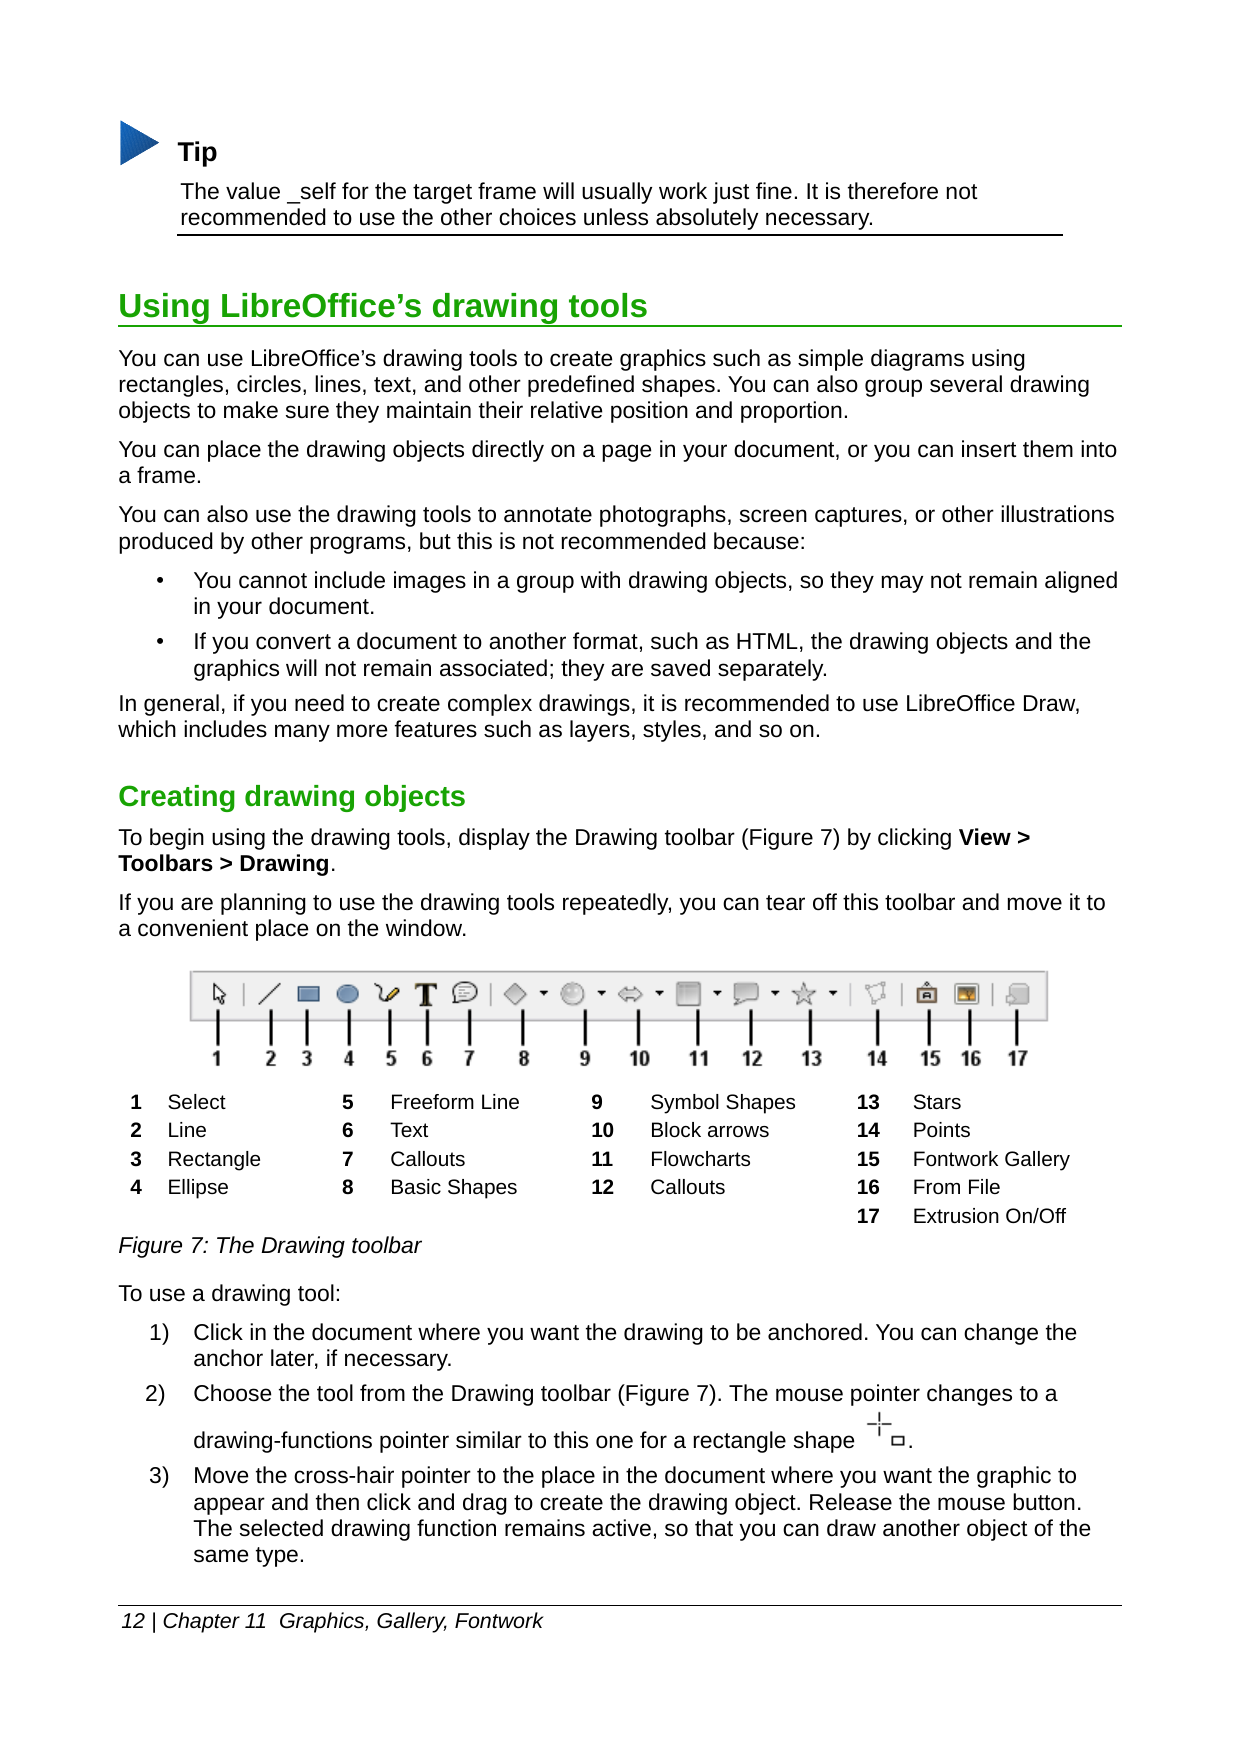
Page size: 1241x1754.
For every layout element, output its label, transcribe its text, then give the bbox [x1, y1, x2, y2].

table_cell Figure 7: The Drawing toolbar [118, 1232, 1121, 1267]
table_cell Select [155, 1090, 330, 1118]
list If you convert a document to another format, such as HTML, the drawing objects and the graphics will not remain associated; they are saved separately. [156, 628, 1122, 681]
table_cell 3 [118, 1147, 155, 1175]
table_cell [118, 1204, 155, 1232]
text The value _self for the target frame will usually work just fine. It is therefore not recommended to use the other choices unless absolutely necessary. [177, 175, 1063, 234]
table_cell Symbol Shapes [638, 1090, 844, 1118]
list Click in the document where you want the drawing to be anchored. You can change the anchor later, if necessary. [169, 1318, 1122, 1371]
table_cell 12 [579, 1175, 638, 1203]
table_cell Fontwork Gallery [901, 1147, 1121, 1175]
table_cell 6 [330, 1118, 378, 1147]
table_cell [330, 1204, 378, 1232]
subtitle Creating drawing objects [118, 778, 1122, 812]
picture [861, 1406, 908, 1449]
text You can use LibreOffice’s drawing tools to create graphics such as simple diagrams using rectangles, circles, lines, text, and other predefined shapes. You can also group several drawing objects to make sure they maintain their relative position and proportion. [118, 344, 1122, 424]
table_cell [378, 1204, 579, 1232]
table_cell [579, 1204, 638, 1232]
table_cell Block arrows [638, 1118, 844, 1147]
text To begin using the drawing tools, display the Drawing toolbar (Figure 7) by clicking View > Toolbars > Drawing. [118, 824, 1122, 877]
table_cell Points [901, 1118, 1121, 1147]
table_cell 13 [845, 1090, 901, 1118]
list Choose the tool from the Drawing toolbar (Figure 7). The mouse pointer changes to a drawing-functions pointer similar to this one for a rectangle shape . [165, 1380, 1122, 1453]
table_cell Extrusion On/Off [901, 1204, 1121, 1232]
table_cell [638, 1204, 844, 1232]
list Move the cross-hair pointer to the place in the document where you want the graphic to appear and then click and drag to create the drawing object. Release the mouse button. The selected drawing function remains active, so that you can draw another object of the same type. [169, 1462, 1122, 1568]
table_cell 1 [118, 1090, 155, 1118]
table_cell Stars [901, 1090, 1121, 1118]
subtitle Using LibreOffice’s drawing tools [118, 286, 1122, 325]
table_cell [155, 1204, 330, 1232]
table_cell Ellipse [155, 1175, 330, 1203]
table_cell 2 [118, 1118, 155, 1147]
table_cell 5 [330, 1090, 378, 1118]
table_cell Freeform Line [378, 1090, 579, 1118]
list You can also use the drawing tools to annotate photographs, screen captures, or other illustrations produced by other programs, but this is not recommended because: [118, 501, 1122, 554]
table_header [118, 966, 1121, 1090]
subtitle Tip [118, 118, 1122, 167]
table_cell 16 [845, 1175, 901, 1203]
table_cell 7 [330, 1147, 378, 1175]
list You cannot include images in a group with drawing objects, so they may not remain aligned in your document. [156, 567, 1122, 619]
table_cell 10 [579, 1118, 638, 1147]
table_cell Callouts [378, 1147, 579, 1175]
table_cell 17 [845, 1204, 901, 1232]
picture [187, 966, 1053, 1078]
table_cell Flowcharts [638, 1147, 844, 1175]
table_cell Basic Shapes [378, 1175, 579, 1203]
table_cell Rectangle [155, 1147, 330, 1175]
table_cell Text [378, 1118, 579, 1147]
table_cell 15 [845, 1147, 901, 1175]
table_cell 9 [579, 1090, 638, 1118]
table_cell 8 [330, 1175, 378, 1203]
table_cell 4 [118, 1175, 155, 1203]
table_cell 14 [845, 1118, 901, 1147]
text In general, if you need to create complex drawings, it is recommended to use LibreOffice Draw, which includes many more features such as layers, styles, and so on. [118, 690, 1122, 742]
list To use a drawing tool: [118, 1279, 1122, 1306]
table_cell Callouts [638, 1175, 844, 1203]
text If you are planning to use the drawing tools repeatedly, you can tear off this toolbar and move it to a convenient place on the window. [118, 889, 1122, 942]
table_cell Line [155, 1118, 330, 1147]
table_cell 11 [579, 1147, 638, 1175]
table_cell From File [901, 1175, 1121, 1203]
text You can place the drawing objects directly on a page in your document, or you can insert them into a frame. [118, 436, 1122, 489]
